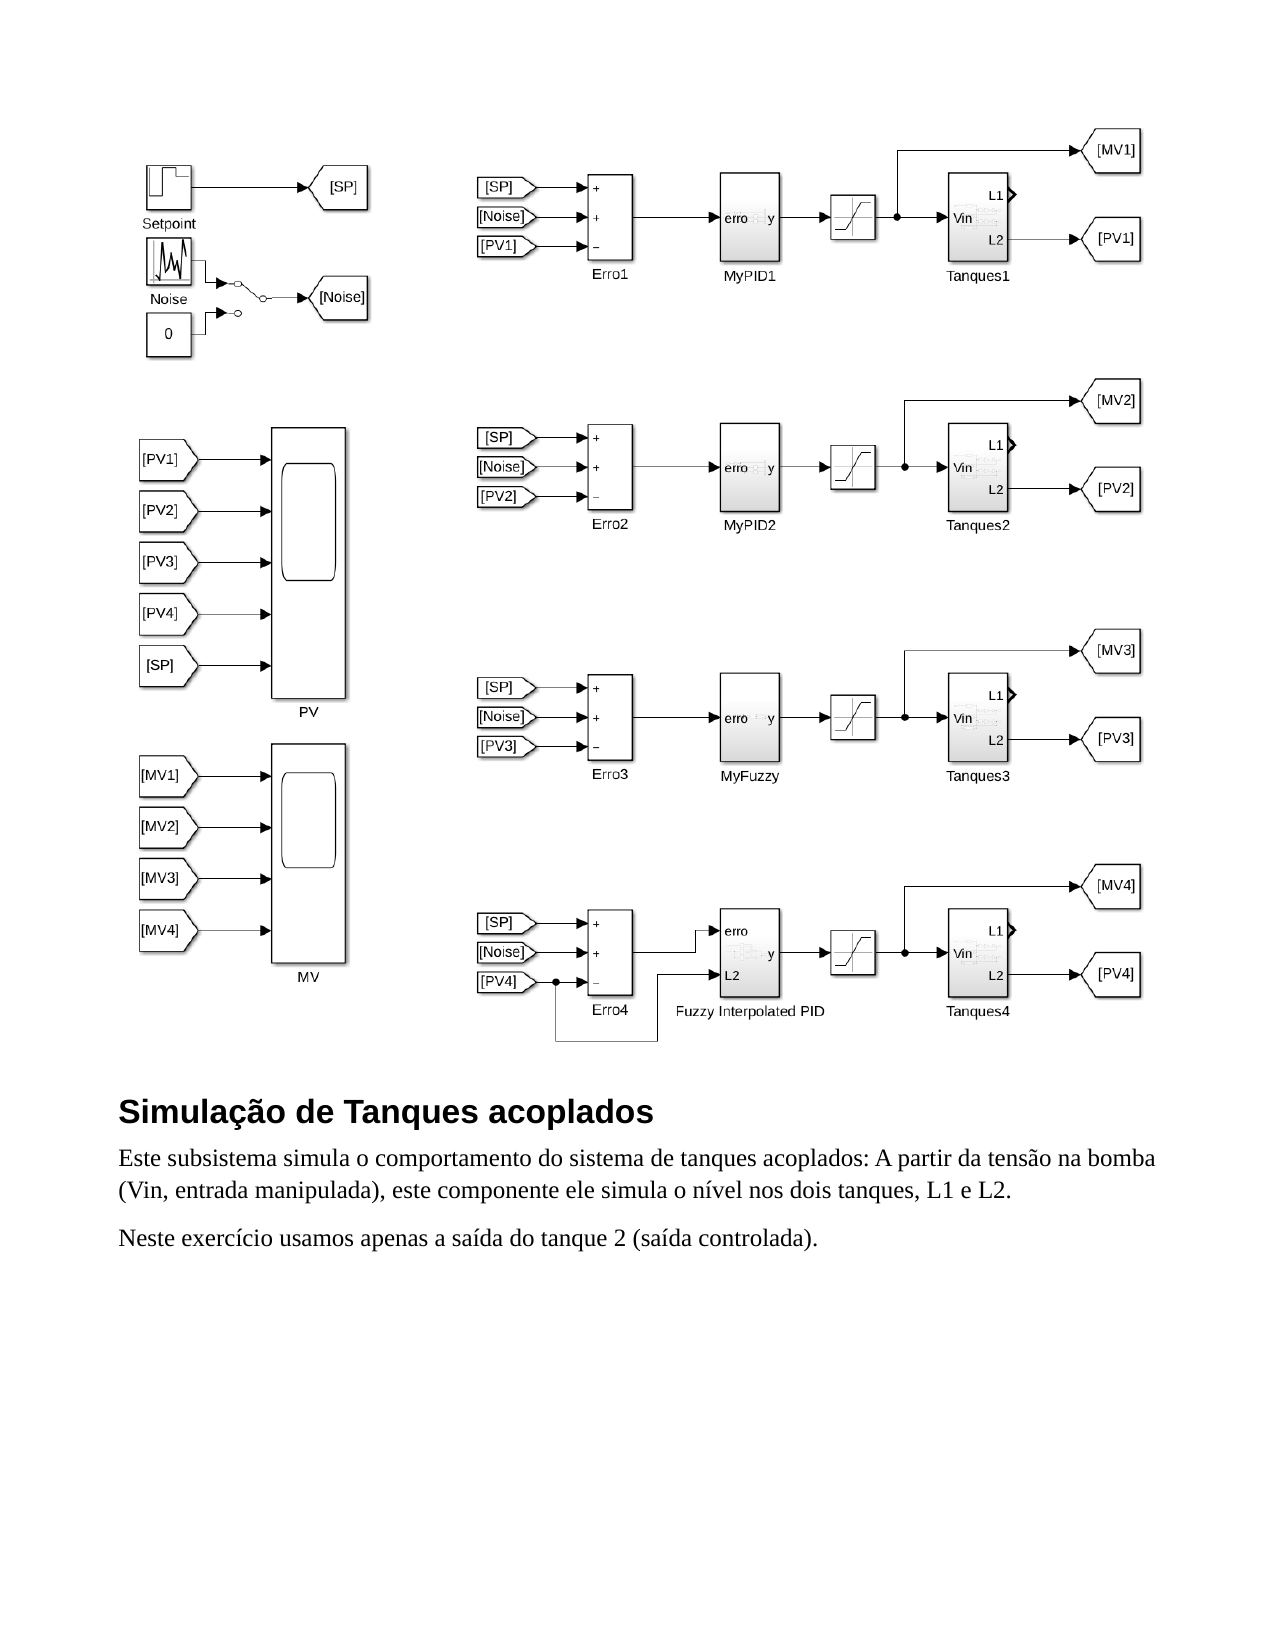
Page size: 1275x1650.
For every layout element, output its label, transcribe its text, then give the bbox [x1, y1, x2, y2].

text Neste exercício usamos apenas a saída do tanque 2 (saída controlada). [118, 1223, 1157, 1252]
picture [118, 118, 1157, 1052]
subtitle Simulação de Tanques acoplados [118, 1091, 1157, 1130]
text Este subsistema simula o comportamento do sistema de tanques acoplados: A partir da tensão na bomba (Vin, entrada manipulada), este componente ele simula o nível nos dois tanques, L1 e L2. [118, 1143, 1157, 1204]
